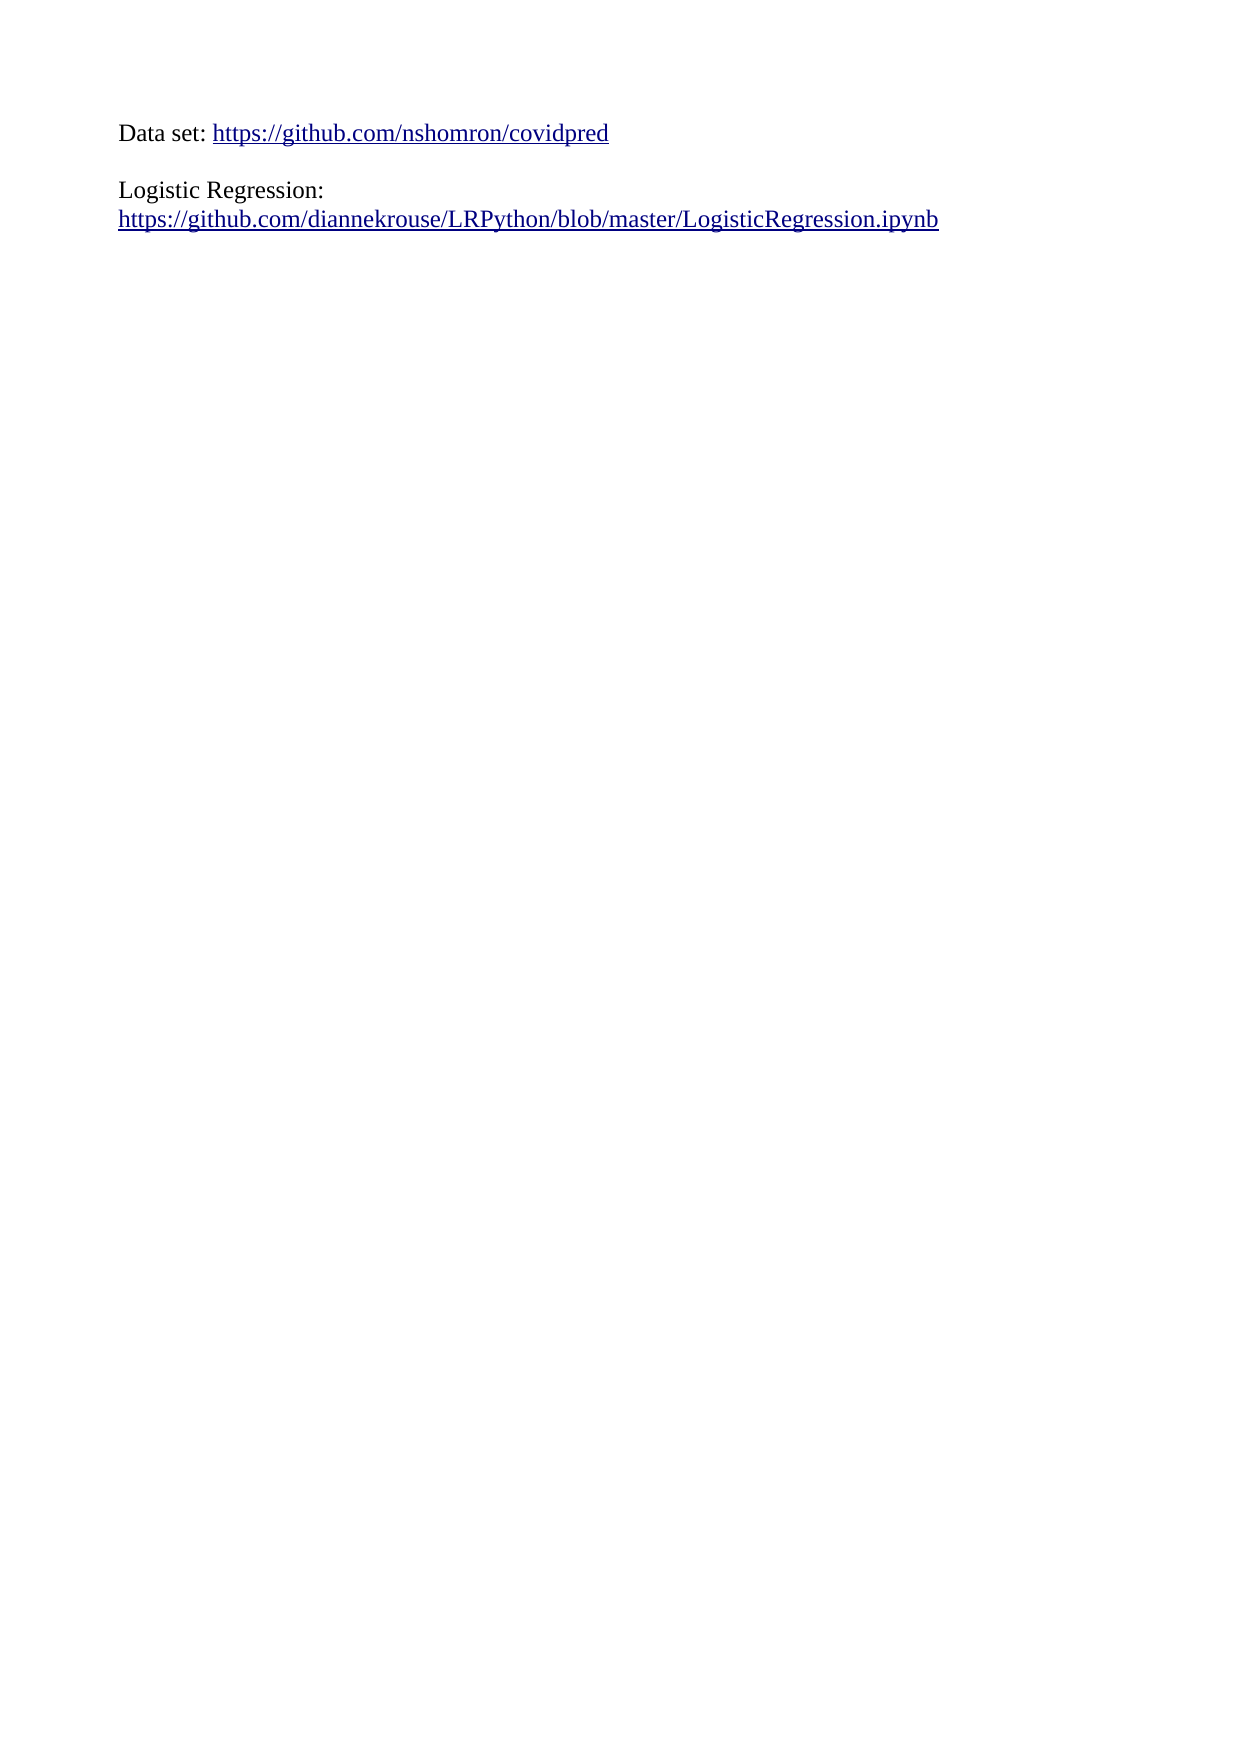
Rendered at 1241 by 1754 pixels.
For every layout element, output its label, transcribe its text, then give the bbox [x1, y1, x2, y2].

text Logistic Regression: https://github.com/diannekrouse/LRPython/blob/master/LogisticRegression.ipynb [118, 176, 1122, 233]
text Data set: https://github.com/nshomron/covidpred [118, 118, 1122, 147]
